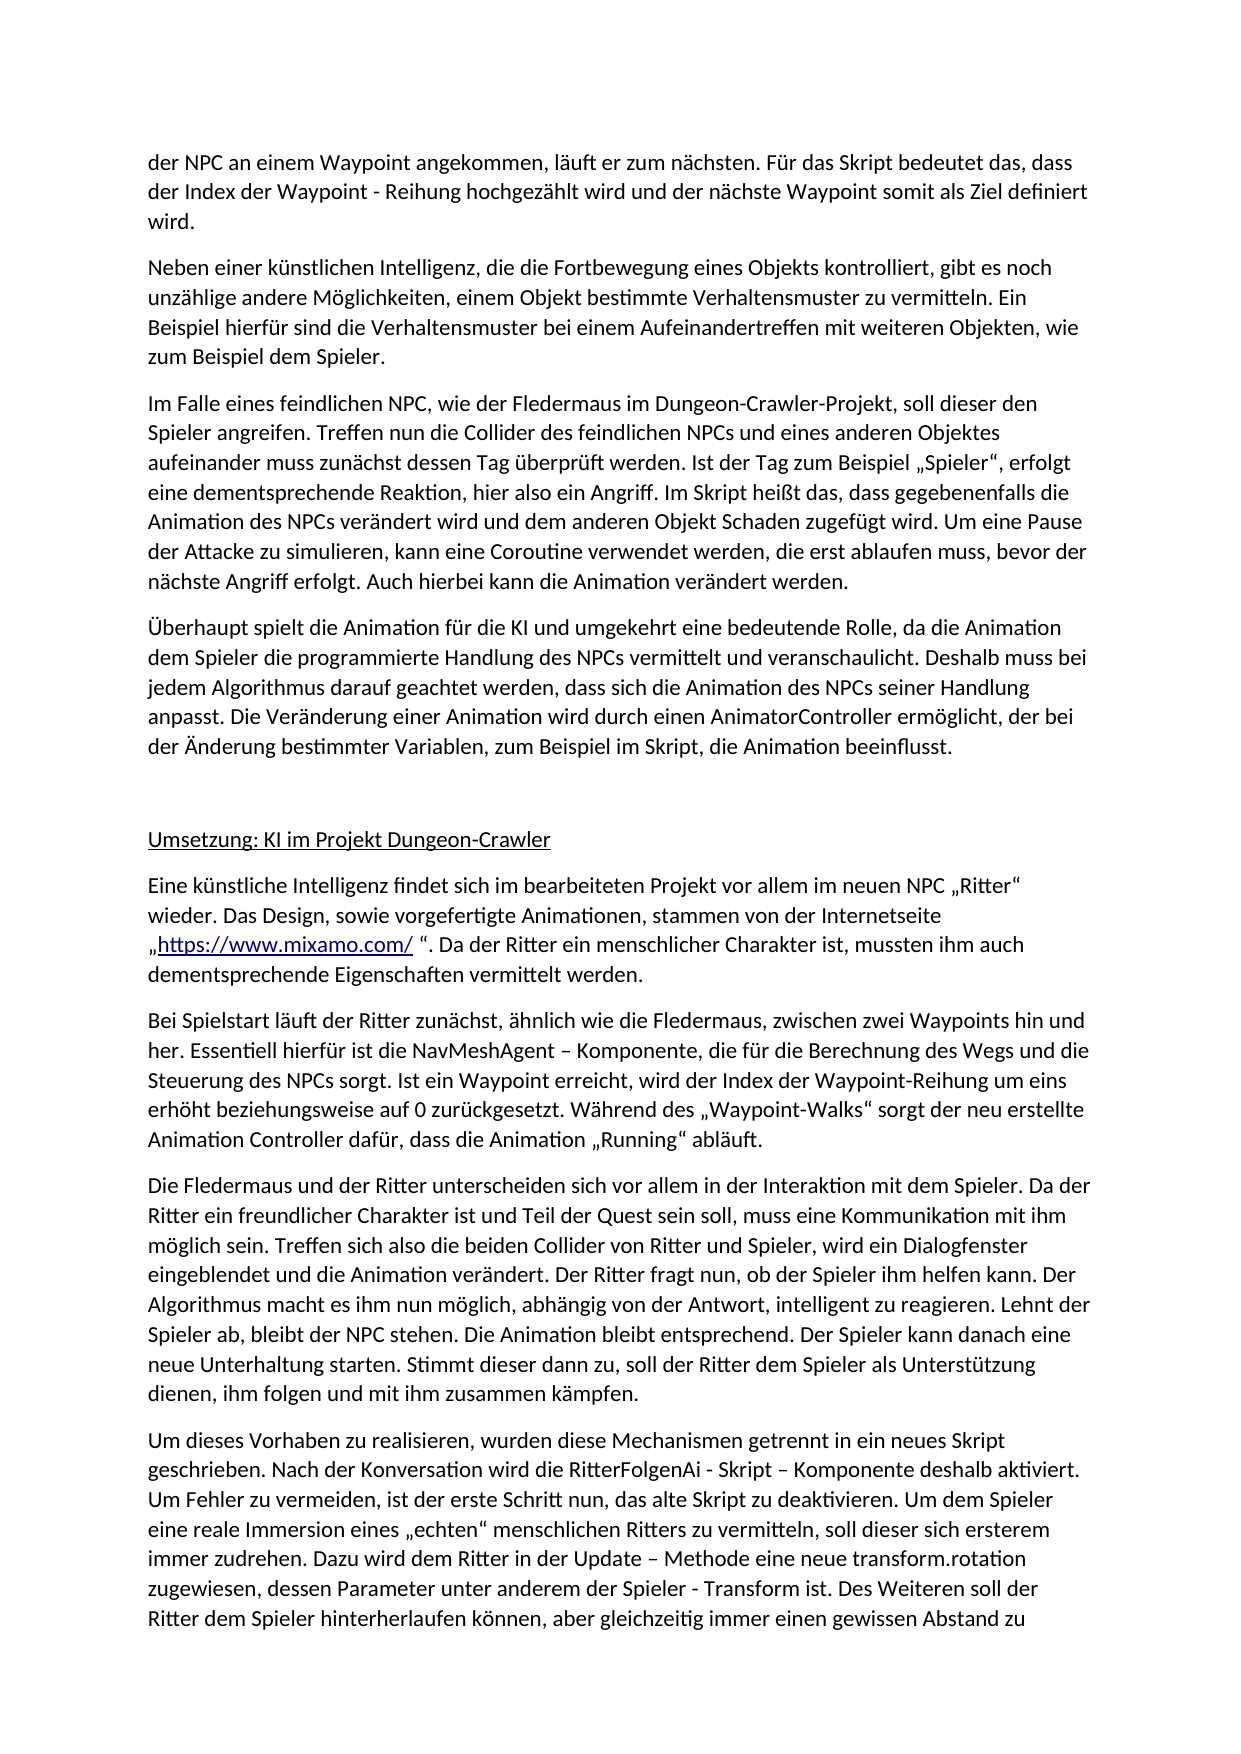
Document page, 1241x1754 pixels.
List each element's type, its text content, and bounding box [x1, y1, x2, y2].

text Die Fledermaus und der Ritter unterscheiden sich vor allem in der Interaktion mit dem Spieler. Da der Ritter ein freundlicher Charakter ist und Teil der Quest sein soll, muss eine Kommunikation mit ihm möglich sein. Treffen sich also die beiden Collider von Ritter und Spieler, wird ein Dialogfenster eingeblendet und die Animation verändert. Der Ritter fragt nun, ob der Spieler ihm helfen kann. Der Algorithmus macht es ihm nun möglich, abhängig von der Antwort, intelligent zu reagieren. Lehnt der Spieler ab, bleibt der NPC stehen. Die Animation bleibt entsprechend. Der Spieler kann danach eine neue Unterhaltung starten. Stimmt dieser dann zu, soll der Ritter dem Spieler als Unterstützung dienen, ihm folgen und mit ihm zusammen kämpfen. [148, 1172, 1093, 1407]
text Neben einer künstlichen Intelligenz, die die Fortbewegung eines Objekts kontrolliert, gibt es noch unzählige andere Möglichkeiten, einem Objekt bestimmte Verhaltensmuster zu vermitteln. Ein Beispiel hierfür sind die Verhaltensmuster bei einem Aufeinandertreffen mit weiteren Objekten, wie zum Beispiel dem Spieler. [148, 253, 1093, 370]
text Eine künstliche Intelligenz findet sich im bearbeiteten Projekt vor allem im neuen NPC „Ritter“ wieder. Das Design, sowie vorgefertigte Animationen, stammen von der Internetseite „https://www.mixamo.com/ “. Da der Ritter ein menschlicher Charakter ist, mussten ihm auch dementsprechende Eigenschaften vermittelt werden. [148, 871, 1093, 988]
text Bei Spielstart läuft der Ritter zunächst, ähnlich wie die Fledermaus, zwischen zwei Waypoints hin und her. Essentiell hierfür ist die NavMeshAgent – Komponente, die für die Berechnung des Wegs und die Steuerung des NPCs sorgt. Ist ein Waypoint erreicht, wird der Index der Waypoint-Reihung um eins erhöht beziehungsweise auf 0 zurückgesetzt. Während des „Waypoint-Walks“ sorgt der neu erstellte Animation Controller dafür, dass die Animation „Running“ abläuft. [148, 1006, 1093, 1153]
text Um dieses Vorhaben zu realisieren, wurden diese Mechanismen getrennt in ein neues Skript geschrieben. Nach der Konversation wird die RitterFolgenAi - Skript – Komponente deshalb aktiviert. Um Fehler zu vermeiden, ist der erste Schritt nun, das alte Skript zu deaktivieren. Um dem Spieler eine reale Immersion eines „echten“ menschlichen Ritters zu vermitteln, soll dieser sich ersterem immer zudrehen. Dazu wird dem Ritter in der Update – Methode eine neue transform.rotation zugewiesen, dessen Parameter unter anderem der Spieler - Transform ist. Des Weiteren soll der Ritter dem Spieler hinterherlaufen können, aber gleichzeitig immer einen gewissen Abstand zu [148, 1426, 1093, 1632]
text der NPC an einem Waypoint angekommen, läuft er zum nächsten. Für das Skript bedeutet das, dass der Index der Waypoint - Reihung hochgezählt wird und der nächste Waypoint somit als Ziel definiert wird. [148, 148, 1093, 235]
text Umsetzung: KI im Projekt Dungeon-Crawler [148, 825, 1093, 853]
text Überhaupt spielt die Animation für die KI und umgekehrt eine bedeutende Rolle, da die Animation dem Spieler die programmierte Handlung des NPCs vermittelt und veranschaulicht. Deshalb muss bei jedem Algorithmus darauf geachtet werden, dass sich die Animation des NPCs seiner Handlung anpasst. Die Veränderung einer Animation wird durch einen AnimatorController ermöglicht, der bei der Änderung bestimmter Variablen, zum Beispiel im Skript, die Animation beeinflusst. [148, 613, 1093, 760]
text Im Falle eines feindlichen NPC, wie der Fledermaus im Dungeon-Crawler-Projekt, soll dieser den Spieler angreifen. Treffen nun die Collider des feindlichen NPCs und eines anderen Objektes aufeinander muss zunächst dessen Tag überprüft werden. Ist der Tag zum Beispiel „Spieler“, erfolgt eine dementsprechende Reaktion, hier also ein Angriff. Im Skript heißt das, dass gegebenenfalls die Animation des NPCs verändert wird und dem anderen Objekt Schaden zugefügt wird. Um eine Pause der Attacke zu simulieren, kann eine Coroutine verwendet werden, die erst ablaufen muss, bevor der nächste Angriff erfolgt. Auch hierbei kann die Animation verändert werden. [148, 389, 1093, 595]
